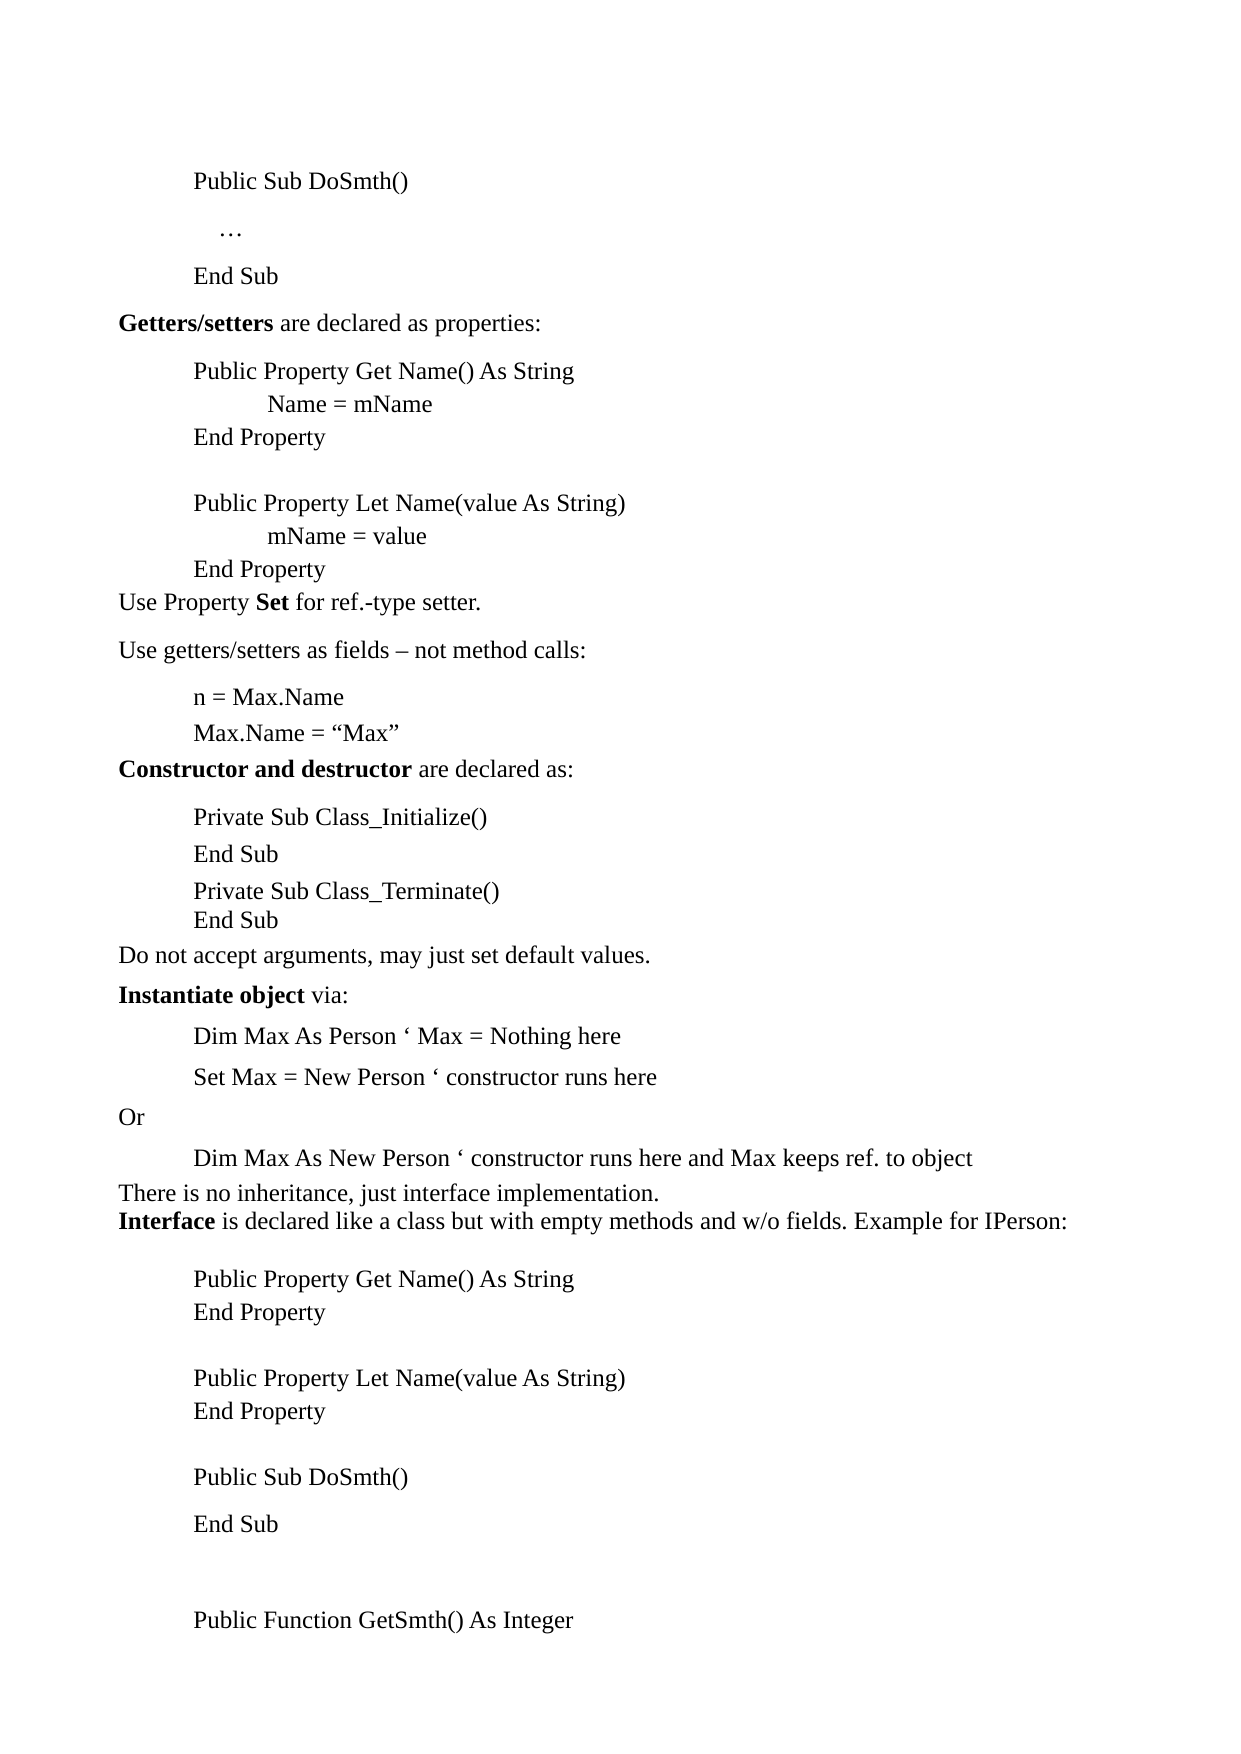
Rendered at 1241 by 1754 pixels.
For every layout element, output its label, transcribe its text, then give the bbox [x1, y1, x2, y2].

text End Sub [193, 839, 1122, 868]
text n = Max.Name [193, 682, 1122, 711]
text There is no inheritance, just interface implementation. [118, 1178, 1122, 1206]
text Set Max = New Person ‘ constructor runs here [193, 1062, 1122, 1090]
text End Sub [193, 905, 1122, 934]
text Interface is declared like a class but with empty methods and w/o fields. Example for IPerson: [118, 1206, 1122, 1235]
text Constructor and destructor are declared as: [118, 754, 1122, 783]
text Public Property Get Name() As String [193, 356, 1122, 385]
text End Property [193, 554, 1122, 583]
text Name = mName [193, 389, 1122, 418]
text End Property [193, 1297, 1122, 1326]
text Dim Max As New Person ‘ constructor runs here and Max keeps ref. to object [193, 1143, 1122, 1172]
text End Property [193, 422, 1122, 451]
text Public Function GetSmth() As Integer [193, 1605, 1122, 1633]
text … [193, 213, 1122, 242]
text Use Property Set for ref.-type setter. [118, 587, 1122, 616]
text mName = value [193, 521, 1122, 550]
text Max.Name = “Max” [193, 718, 1122, 747]
text Private Sub Class_Terminate() [193, 876, 1122, 905]
text Private Sub Class_Initialize() [193, 802, 1122, 830]
text Public Property Get Name() As String [193, 1264, 1122, 1293]
text Instantiate object via: [118, 980, 1122, 1009]
text Public Property Let Name(value As String) [193, 488, 1122, 517]
text Use getters/setters as fields – not method calls: [118, 635, 1122, 664]
text Public Property Let Name(value As String) [193, 1363, 1122, 1392]
text End Sub [193, 261, 1122, 290]
text End Property [193, 1396, 1122, 1425]
text Dim Max As Person ‘ Max = Nothing here [193, 1021, 1122, 1050]
text Do not accept arguments, may just set default values. [118, 940, 1122, 968]
text Or [118, 1102, 1122, 1131]
text Getters/setters are declared as properties: [118, 308, 1122, 337]
text Public Sub DoSmth() [193, 1462, 1122, 1491]
text End Sub [193, 1509, 1122, 1538]
text Public Sub DoSmth() [193, 166, 1122, 194]
